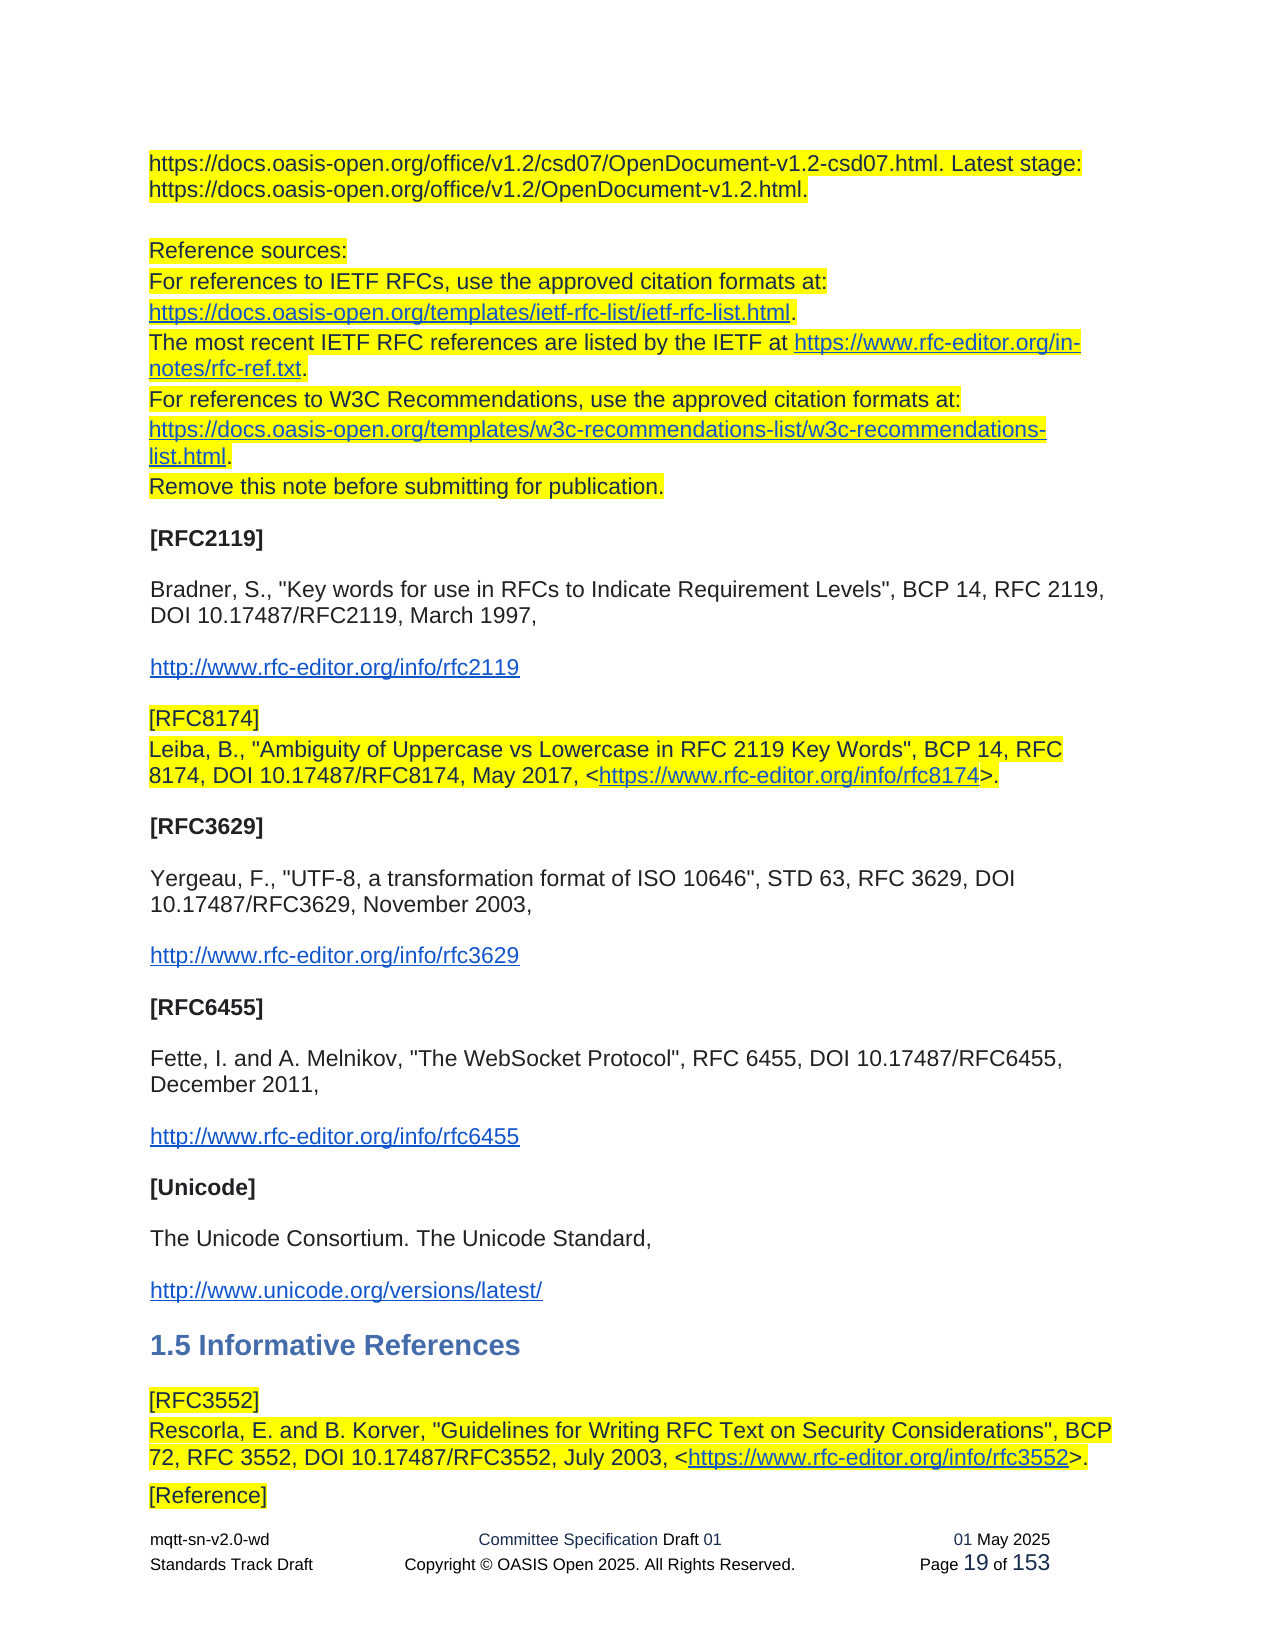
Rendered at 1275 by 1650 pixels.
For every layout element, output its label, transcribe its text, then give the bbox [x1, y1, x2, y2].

text Yergeau, F., "UTF-8, a transformation format of ISO 10646", STD 63, RFC 3629, DOI 10.17487/RFC3629, November 2003, [150, 864, 1125, 917]
text Reference sources: [148, 237, 1124, 264]
text http://www.rfc-editor.org/info/rfc6455 [150, 1123, 1125, 1149]
text The Unicode Consortium. The Unicode Standard, [150, 1225, 1125, 1252]
text Remove this note before submitting for publication. [148, 473, 1124, 499]
text The most recent IETF RFC references are listed by the IETF at https://www.rfc-editor.org/in-notes/rfc-ref.txt. [148, 329, 1124, 382]
text [RFC3629] [150, 813, 1125, 839]
text For references to IETF RFCs, use the approved citation formats at: [148, 268, 1124, 294]
text https://docs.oasis-open.org/templates/w3c-recommendations-list/w3c-recommendations-list.html. [148, 416, 1124, 469]
text Leiba, B., "Ambiguity of Uppercase vs Lowercase in RFC 2119 Key Words", BCP 14, RFC 8174, DOI 10.17487/RFC8174, May 2017, <https://www.rfc-editor.org/info/rfc8174>. [148, 736, 1124, 788]
text [RFC2119] [150, 524, 1125, 551]
text [RFC3552] [148, 1387, 1124, 1413]
text Bradner, S., "Key words for use in RFCs to Indicate Requirement Levels", BCP 14, RFC 2119, DOI 10.17487/RFC2119, March 1997, [150, 576, 1125, 629]
text Fette, I. and A. Melnikov, "The WebSocket Protocol", RFC 6455, DOI 10.17487/RFC6455, December 2011, [150, 1045, 1125, 1098]
text http://www.rfc-editor.org/info/rfc3629 [150, 942, 1125, 969]
text https://docs.oasis-open.org/templates/ietf-rfc-list/ietf-rfc-list.html. [148, 298, 1124, 325]
text https://docs.oasis-open.org/office/v1.2/csd07/OpenDocument-v1.2-csd07.html. Latest stage: https://docs.oasis-open.org/office/v1.2/OpenDocument-v1.2.html. [148, 150, 1124, 203]
text [Unicode] [150, 1174, 1125, 1200]
subtitle 1.5 Informative References [150, 1328, 1125, 1362]
text [RFC8174] [148, 705, 1124, 731]
text http://www.unicode.org/versions/latest/ [150, 1277, 1125, 1303]
text [RFC6455] [150, 994, 1125, 1020]
text For references to W3C Recommendations, use the approved citation formats at: [148, 386, 1124, 412]
text http://www.rfc-editor.org/info/rfc2119 [150, 654, 1125, 680]
text [Reference] [148, 1482, 1124, 1509]
text Rescorla, E. and B. Korver, "Guidelines for Writing RFC Text on Security Considerations", BCP 72, RFC 3552, DOI 10.17487/RFC3552, July 2003, <https://www.rfc-editor.org/info/rfc3552>. [148, 1417, 1124, 1470]
